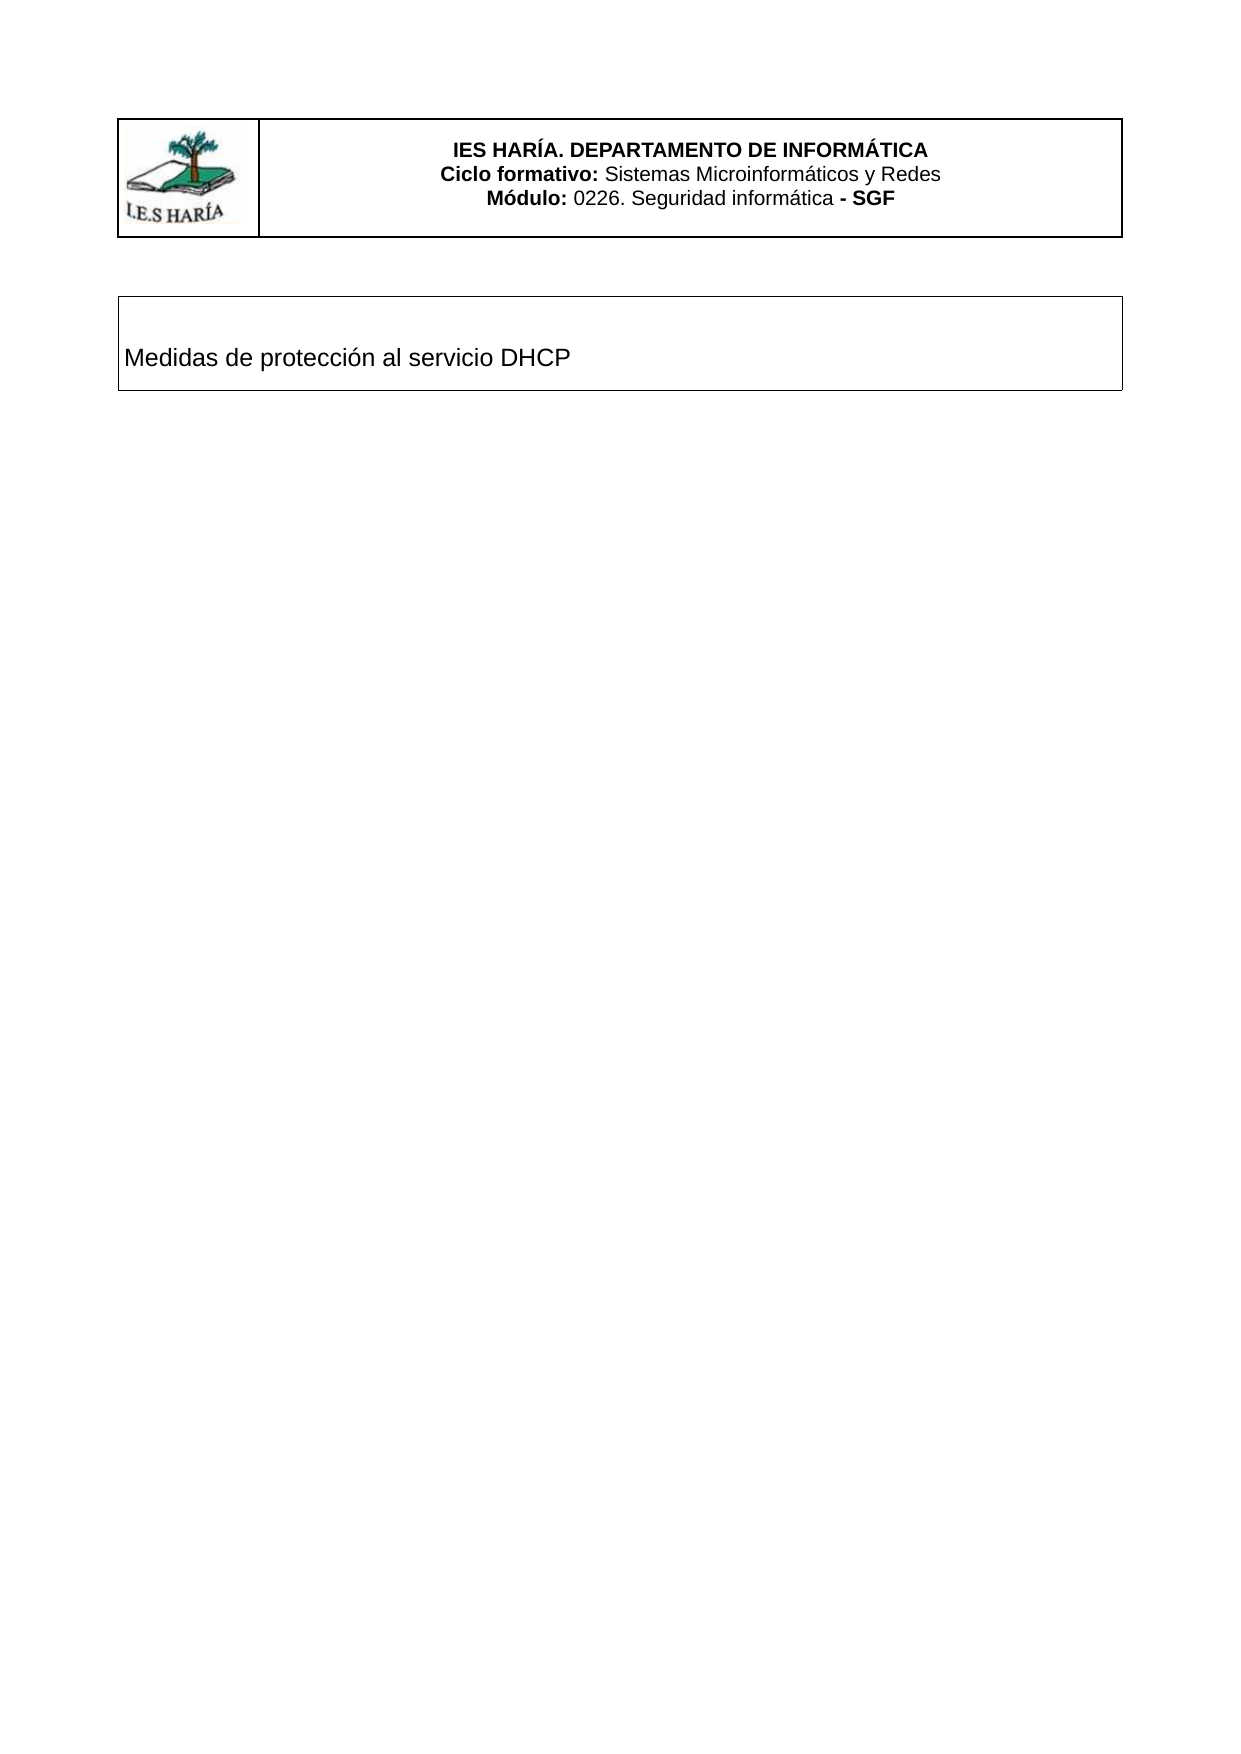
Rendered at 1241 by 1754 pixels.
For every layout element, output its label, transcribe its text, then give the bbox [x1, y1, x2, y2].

table_cell Medidas de protección al servicio DHCP [119, 297, 1122, 390]
picture [123, 126, 241, 224]
